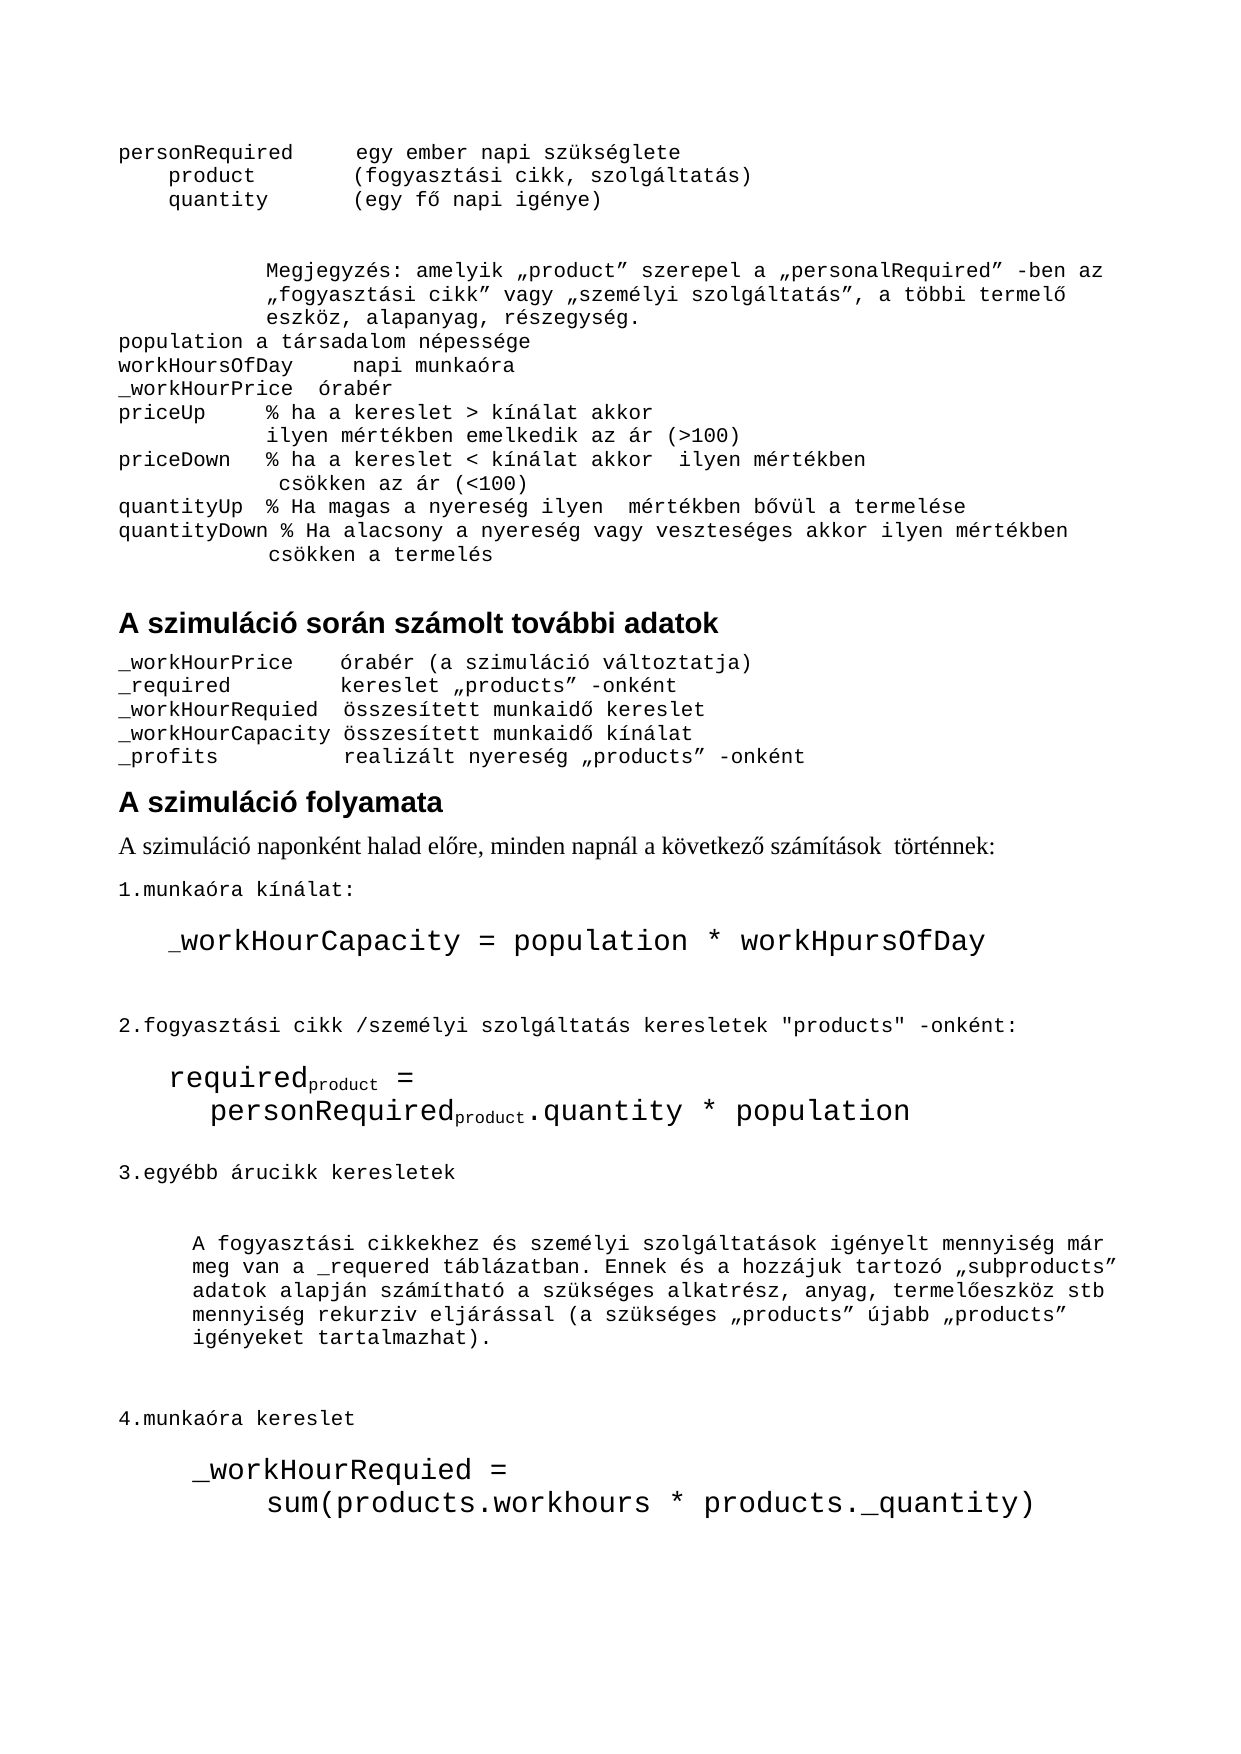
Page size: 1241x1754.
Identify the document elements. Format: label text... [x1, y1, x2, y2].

text 2.fogyasztási cikk /személyi szolgáltatás keresletek "products" -onként: [118, 1016, 1122, 1039]
subtitle A szimuláció során számolt további adatok [118, 606, 1122, 639]
text personRequired egy ember napi szükséglete [118, 142, 1122, 165]
text quantityDown % Ha alacsony a nyereség vagy veszteséges akkor ilyen mértékben csökken a termelés [118, 520, 1122, 567]
text workHoursOfDay napi munkaóra [118, 354, 1122, 378]
text 3.egyébb árucikk keresletek [118, 1162, 1122, 1186]
text A szimuláció naponként halad előre, minden napnál a következő számítások történnek: [118, 831, 1122, 860]
text quantityUp % Ha magas a nyereség ilyen mértékben bővül a termelése [118, 496, 1122, 520]
text priceDown % ha a kereslet < kínálat akkor ilyen mértékben csökken az ár (<100) [118, 449, 1122, 496]
text priceUp % ha a kereslet > kínálat akkor ilyen mértékben emelkedik az ár (>100) [118, 402, 1122, 449]
text _profits realizált nyereség „products” -onként [118, 746, 1122, 770]
text 4.munkaóra kereslet [118, 1408, 1122, 1431]
text _workHourPrice órabér (a szimuláció változtatja) [118, 652, 1122, 676]
text _required kereslet „products” -onként [118, 676, 1122, 699]
text A fogyasztási cikkekhez és személyi szolgáltatások igényelt mennyiség már meg van a _requered táblázatban. Ennek és a hozzájuk tartozó „subproducts” adatok alapján számítható a szükséges alkatrész, anyag, termelőeszköz stb mennyiség rekurziv eljárással (a szükséges „products” újabb „products” igényeket tartalmazhat). [192, 1233, 1122, 1351]
text _workHourRequied összesített munkaidő kereslet [118, 699, 1122, 723]
text _workHourCapacity összesített munkaidő kínálat [118, 723, 1122, 746]
text requiredproduct = personRequiredproduct.quantity * population [118, 1063, 1122, 1129]
text product (fogyasztási cikk, szolgáltatás) [118, 165, 1122, 189]
text Megjegyzés: amelyik „product” szerepel a „personalRequired” -ben az „fogyasztási cikk” vagy „személyi szolgáltatás”, a többi termelő eszköz, alapanyag, részegység. [266, 260, 1122, 331]
text quantity (egy fő napi igénye) [118, 189, 1122, 213]
text population a társadalom népessége [118, 331, 1122, 354]
text _workHourRequied = sum(products.workhours * products._quantity) [118, 1455, 1122, 1521]
text 1.munkaóra kínálat: [118, 878, 1122, 902]
subtitle A szimuláció folyamata [118, 785, 1122, 818]
text _workHourPrice órabér [118, 378, 1122, 402]
text _workHourCapacity = population * workHpursOfDay [118, 926, 1122, 959]
